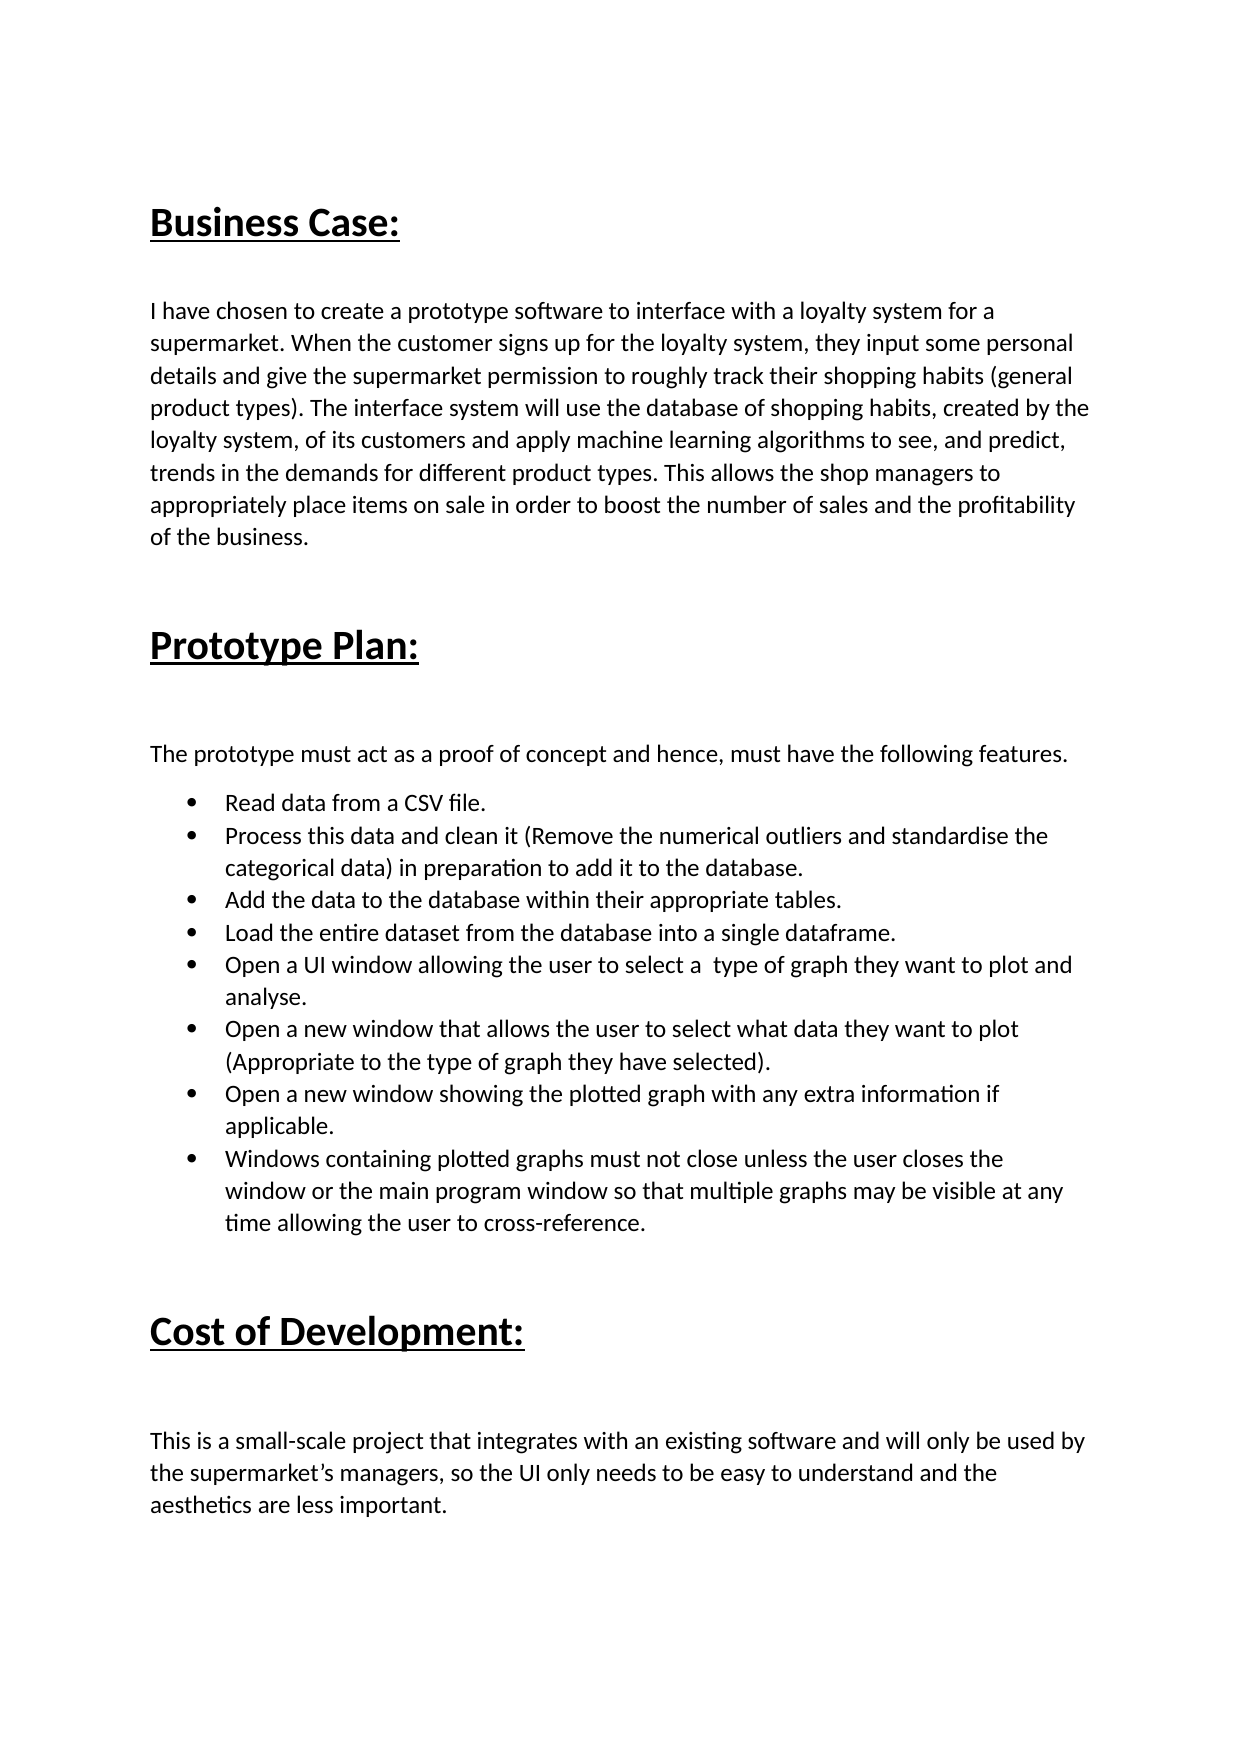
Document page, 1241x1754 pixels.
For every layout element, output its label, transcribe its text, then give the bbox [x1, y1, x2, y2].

list Process this data and clean it (Remove the numerical outliers and standardise the categorical data) in preparation to add it to the database. [187, 820, 1090, 883]
list Open a UI window allowing the user to select a type of graph they want to plot and analyse. [187, 949, 1090, 1012]
list Open a new window showing the plotted graph with any extra information if applicable. [187, 1078, 1090, 1141]
list Open a new window that allows the user to select what data they want to plot (Appropriate to the type of graph they have selected). [187, 1014, 1090, 1076]
text The prototype must act as a proof of concept and hence, must have the following features. [150, 739, 1090, 769]
list Add the data to the database within their appropriate tables. [187, 884, 1090, 915]
text I have chosen to create a prototype software to interface with a loyalty system for a supermarket. When the customer signs up for the loyalty system, they input some personal details and give the supermarket permission to roughly track their shopping habits (general product types). The interface system will use the database of shopping habits, created by the loyalty system, of its customers and apply machine learning algorithms to see, and predict, trends in the demands for different product types. This allows the shop managers to appropriately place items on sale in order to boost the number of sales and the profitability of the business. [150, 295, 1090, 552]
text This is a small-scale project that integrates with an existing software and will only be used by the supermarket’s managers, so the UI only needs to be easy to understand and the aesthetics are less important. [150, 1425, 1090, 1520]
text Prototype Plan: [150, 619, 1090, 670]
text Business Case: [150, 196, 1090, 277]
text Cost of Development: [150, 1305, 1090, 1356]
list Load the entire dataset from the database into a single dataframe. [187, 917, 1090, 947]
list Read data from a CSV file. [187, 788, 1090, 818]
list Windows containing plotted graphs must not close unless the user closes the window or the main program window so that multiple graphs may be visible at any time allowing the user to cross-reference. [187, 1143, 1090, 1238]
